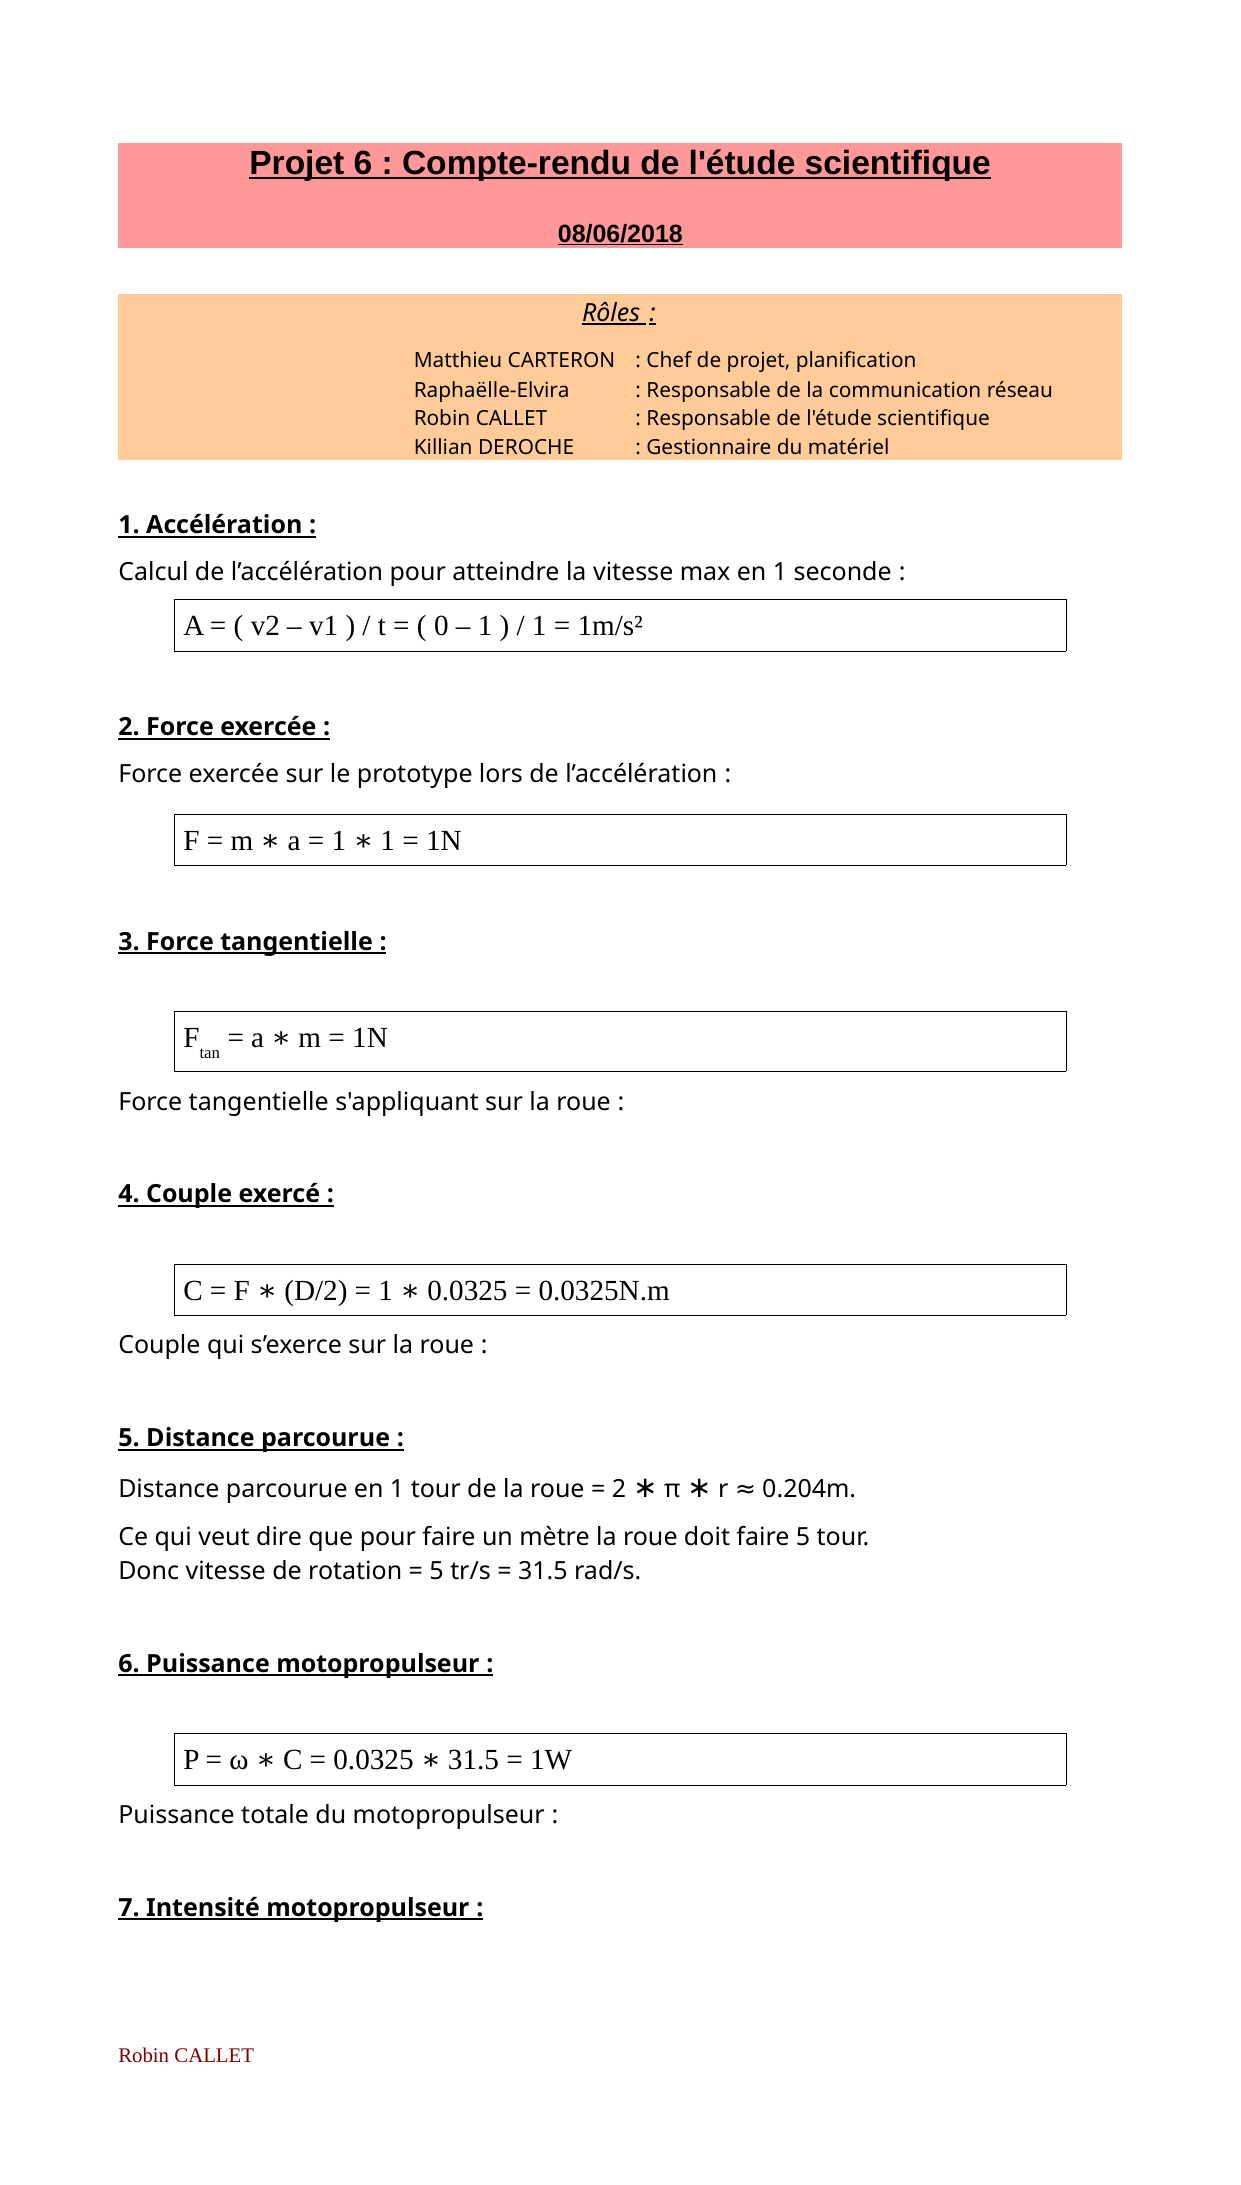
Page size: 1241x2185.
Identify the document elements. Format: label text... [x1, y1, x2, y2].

list Donc vitesse de rotation = 5 tr/s = 31.5 rad/s. [118, 1553, 1122, 1587]
text Rôles : [118, 294, 1122, 328]
text F = m ∗ a = 1 ∗ 1 = 1N [183, 823, 1057, 856]
list Distance parcourue en 1 tour de la roue = 2 ∗ π ∗ r ≈ 0.204m. [118, 1466, 1122, 1506]
text Robin CALLET : Responsable de l'étude scientifique [118, 403, 1122, 432]
list Force tangentielle s'appliquant sur la roue : [118, 970, 1122, 1117]
text Killian DEROCHE : Gestionnaire du matériel [118, 432, 1122, 460]
text 7. Intensité motopropulseur : [118, 1889, 1122, 1923]
subtitle 08/06/2018 [118, 219, 1122, 248]
list Force exercée sur le prototype lors de l’accélération : [118, 756, 1122, 789]
list 5. Distance parcourue : [118, 1420, 1122, 1454]
text Matthieu CARTERON : Chef de projet, planification [118, 341, 1122, 375]
text 2. Force exercée : [118, 709, 1122, 743]
text C = F ∗ (D/2) = 1 ∗ 0.0325 = 0.0325N.m [183, 1273, 1057, 1306]
list Puissance totale du motopropulseur : [118, 1692, 1122, 1831]
list Ftan = a ∗ m = 1N [183, 1020, 1057, 1062]
subtitle Projet 6 : Compte-rendu de l'étude scientifique [118, 143, 1122, 182]
list P = ω ∗ C = 0.0325 ∗ 31.5 = 1W [183, 1742, 1057, 1776]
text 6. Puissance motopropulseur : [118, 1646, 1122, 1679]
list Couple qui s’exerce sur la roue : [118, 1222, 1122, 1361]
list Ce qui veut dire que pour faire un mètre la roue doit faire 5 tour. [118, 1518, 1122, 1553]
text Raphaëlle-Elvira : Responsable de la communication réseau [118, 375, 1122, 403]
text 4. Couple exercé : [118, 1176, 1122, 1210]
text 1. Accélération : [118, 507, 1122, 541]
text A = ( v2 – v1 ) / t = ( 0 – 1 ) / 1 = 1m/s² [183, 608, 1057, 642]
text 3. Force tangentielle : [118, 924, 1122, 958]
text Calcul de l’accélération pour atteindre la vitesse max en 1 seconde : [118, 553, 1122, 587]
